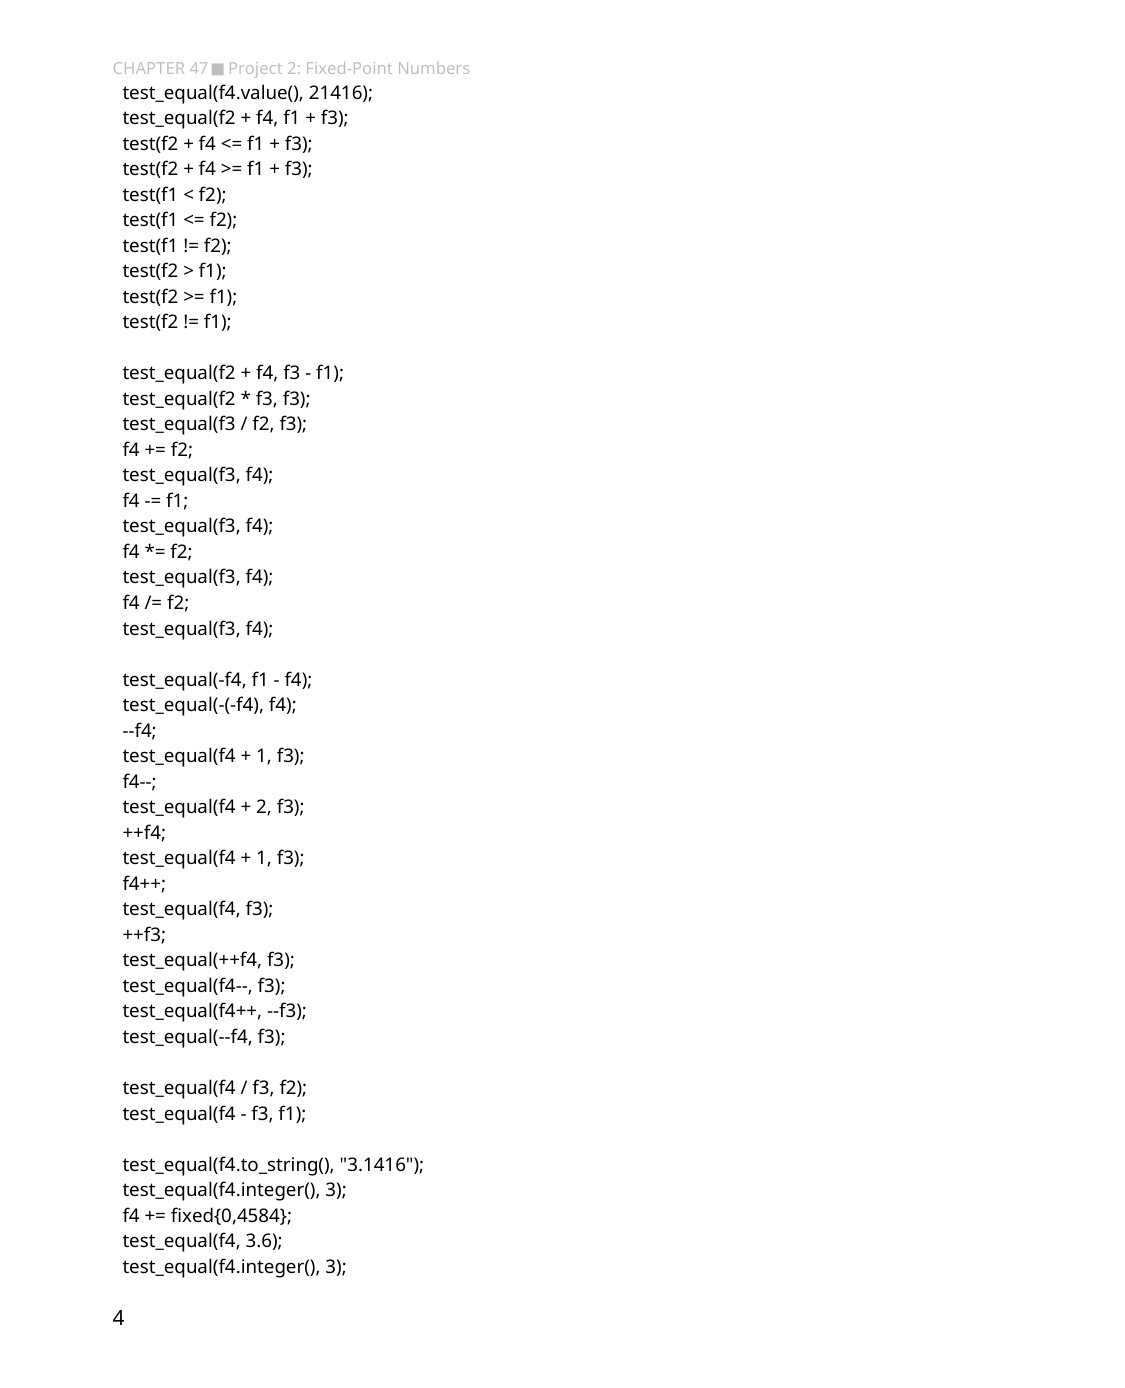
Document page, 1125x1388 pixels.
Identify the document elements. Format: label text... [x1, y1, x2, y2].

text test_equal(f4, 3.6); [112, 1227, 1012, 1253]
text test_equal(-f4, f1 - f4); [112, 666, 1012, 691]
text test_equal(f4--, f3); [112, 972, 1012, 998]
text test_equal(f3, f4); [112, 513, 1012, 538]
text test_equal(f2 + f4, f1 + f3); [112, 104, 1012, 130]
text f4 += fixed{0,4584}; [112, 1202, 1012, 1227]
text test(f2 > f1); [112, 258, 1012, 283]
text f4 -= f1; [112, 487, 1012, 513]
text test_equal(f2 * f3, f3); [112, 385, 1012, 411]
text f4++; [112, 870, 1012, 896]
text test_equal(-(-f4), f4); [112, 691, 1012, 717]
text test_equal(f3, f4); [112, 462, 1012, 487]
text --f4; [112, 717, 1012, 742]
text f4 += f2; [112, 436, 1012, 462]
text test_equal(f4 + 2, f3); [112, 793, 1012, 819]
text test_equal(f4, f3); [112, 896, 1012, 921]
text test_equal(f4.to_string(), "3.1416"); [112, 1151, 1012, 1176]
text test_equal(f4++, --f3); [112, 998, 1012, 1023]
text test_equal(f4.value(), 21416); [112, 79, 1012, 104]
text f4 *= f2; [112, 538, 1012, 564]
text test_equal(f3 / f2, f3); [112, 411, 1012, 436]
text test_equal(f4 / f3, f2); [112, 1074, 1012, 1100]
text test_equal(f3, f4); [112, 615, 1012, 640]
text test(f1 != f2); [112, 232, 1012, 258]
text test(f1 <= f2); [112, 207, 1012, 232]
text test(f2 != f1); [112, 309, 1012, 334]
text f4 /= f2; [112, 589, 1012, 615]
text ++f4; [112, 819, 1012, 844]
text test_equal(f4.integer(), 3); [112, 1253, 1012, 1278]
text test_equal(f2 + f4, f3 - f1); [112, 360, 1012, 385]
text test_equal(f4 + 1, f3); [112, 844, 1012, 870]
text test_equal(f4 + 1, f3); [112, 742, 1012, 768]
text test(f2 + f4 >= f1 + f3); [112, 156, 1012, 181]
text test_equal(f3, f4); [112, 564, 1012, 589]
text test_equal(--f4, f3); [112, 1023, 1012, 1049]
text test(f2 >= f1); [112, 283, 1012, 309]
text f4--; [112, 768, 1012, 793]
text test_equal(f4 - f3, f1); [112, 1100, 1012, 1125]
text test(f1 < f2); [112, 181, 1012, 207]
text test_equal(f4.integer(), 3); [112, 1176, 1012, 1202]
text test(f2 + f4 <= f1 + f3); [112, 130, 1012, 156]
text test_equal(++f4, f3); [112, 947, 1012, 972]
text ++f3; [112, 921, 1012, 947]
